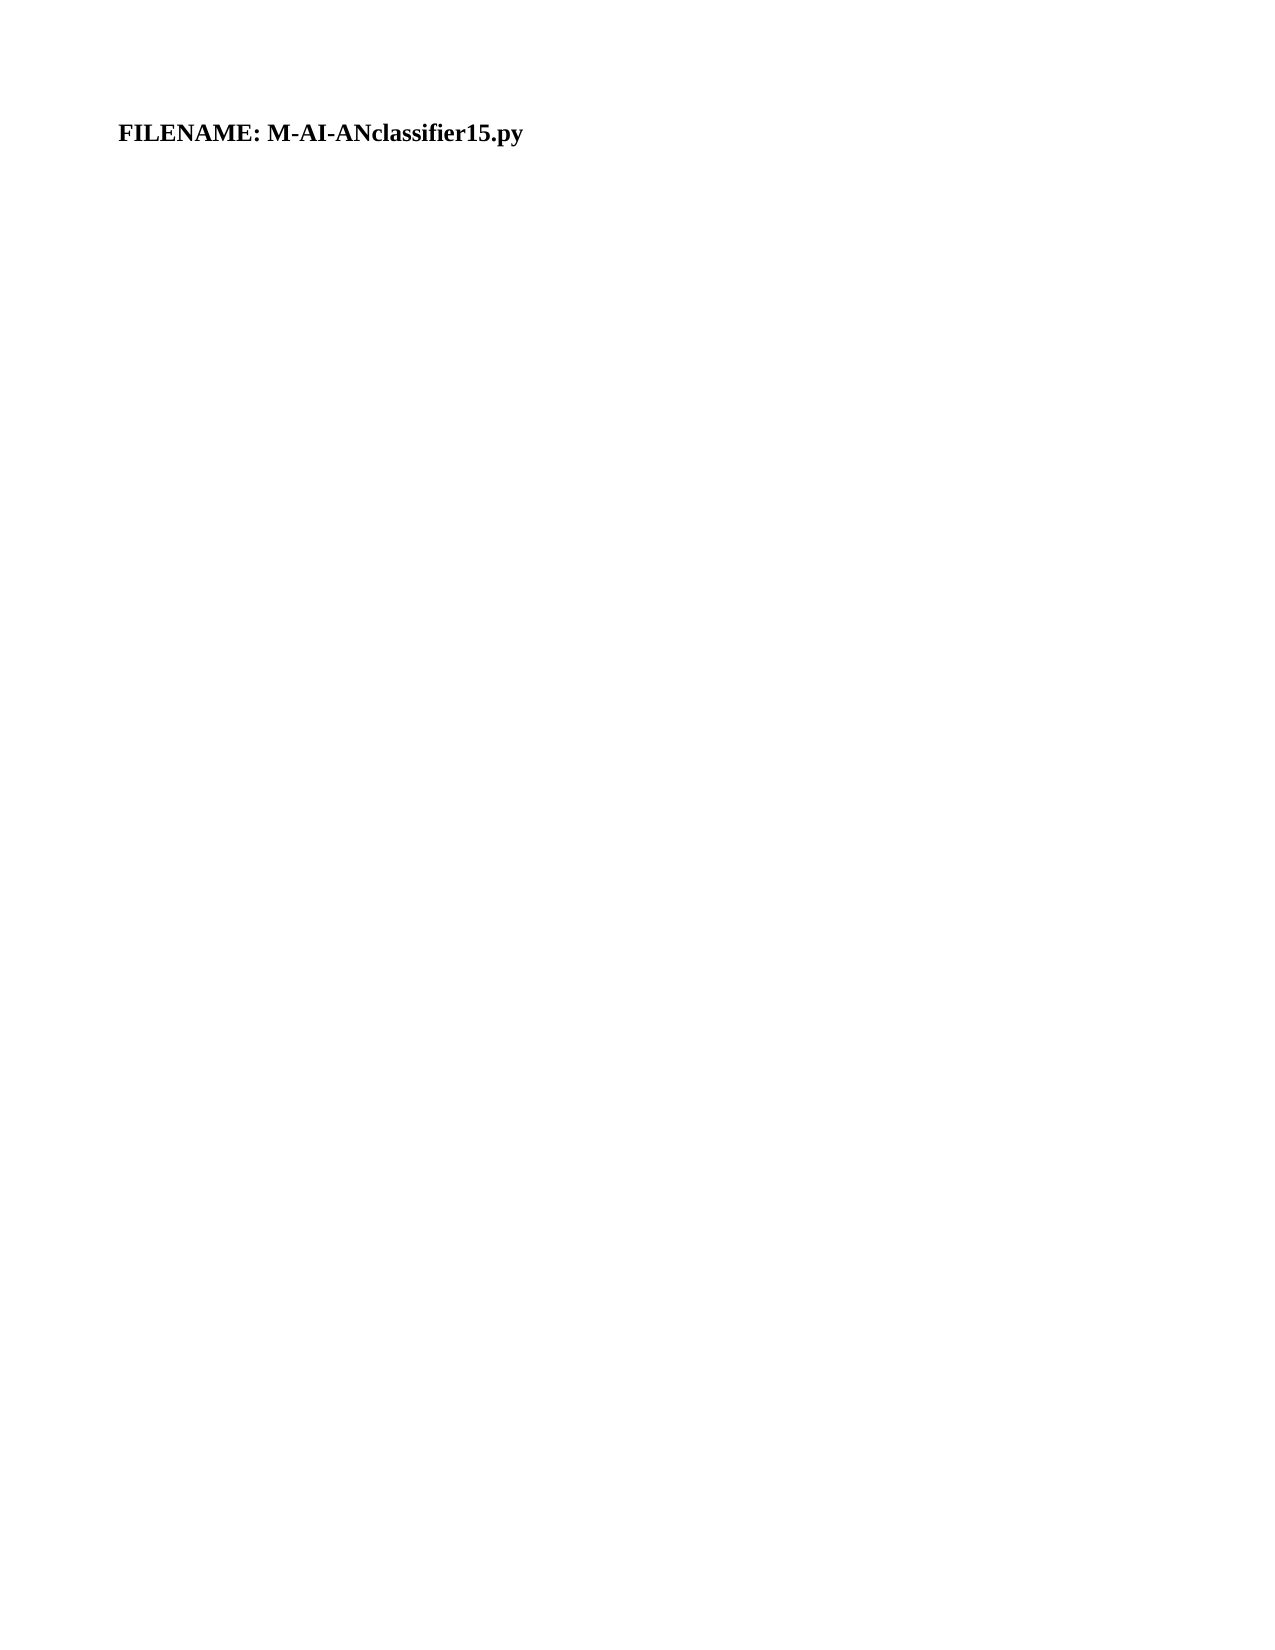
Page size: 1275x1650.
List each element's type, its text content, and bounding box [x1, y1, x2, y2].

text FILENAME: M-AI-ANclassifier15.py [118, 118, 1157, 147]
